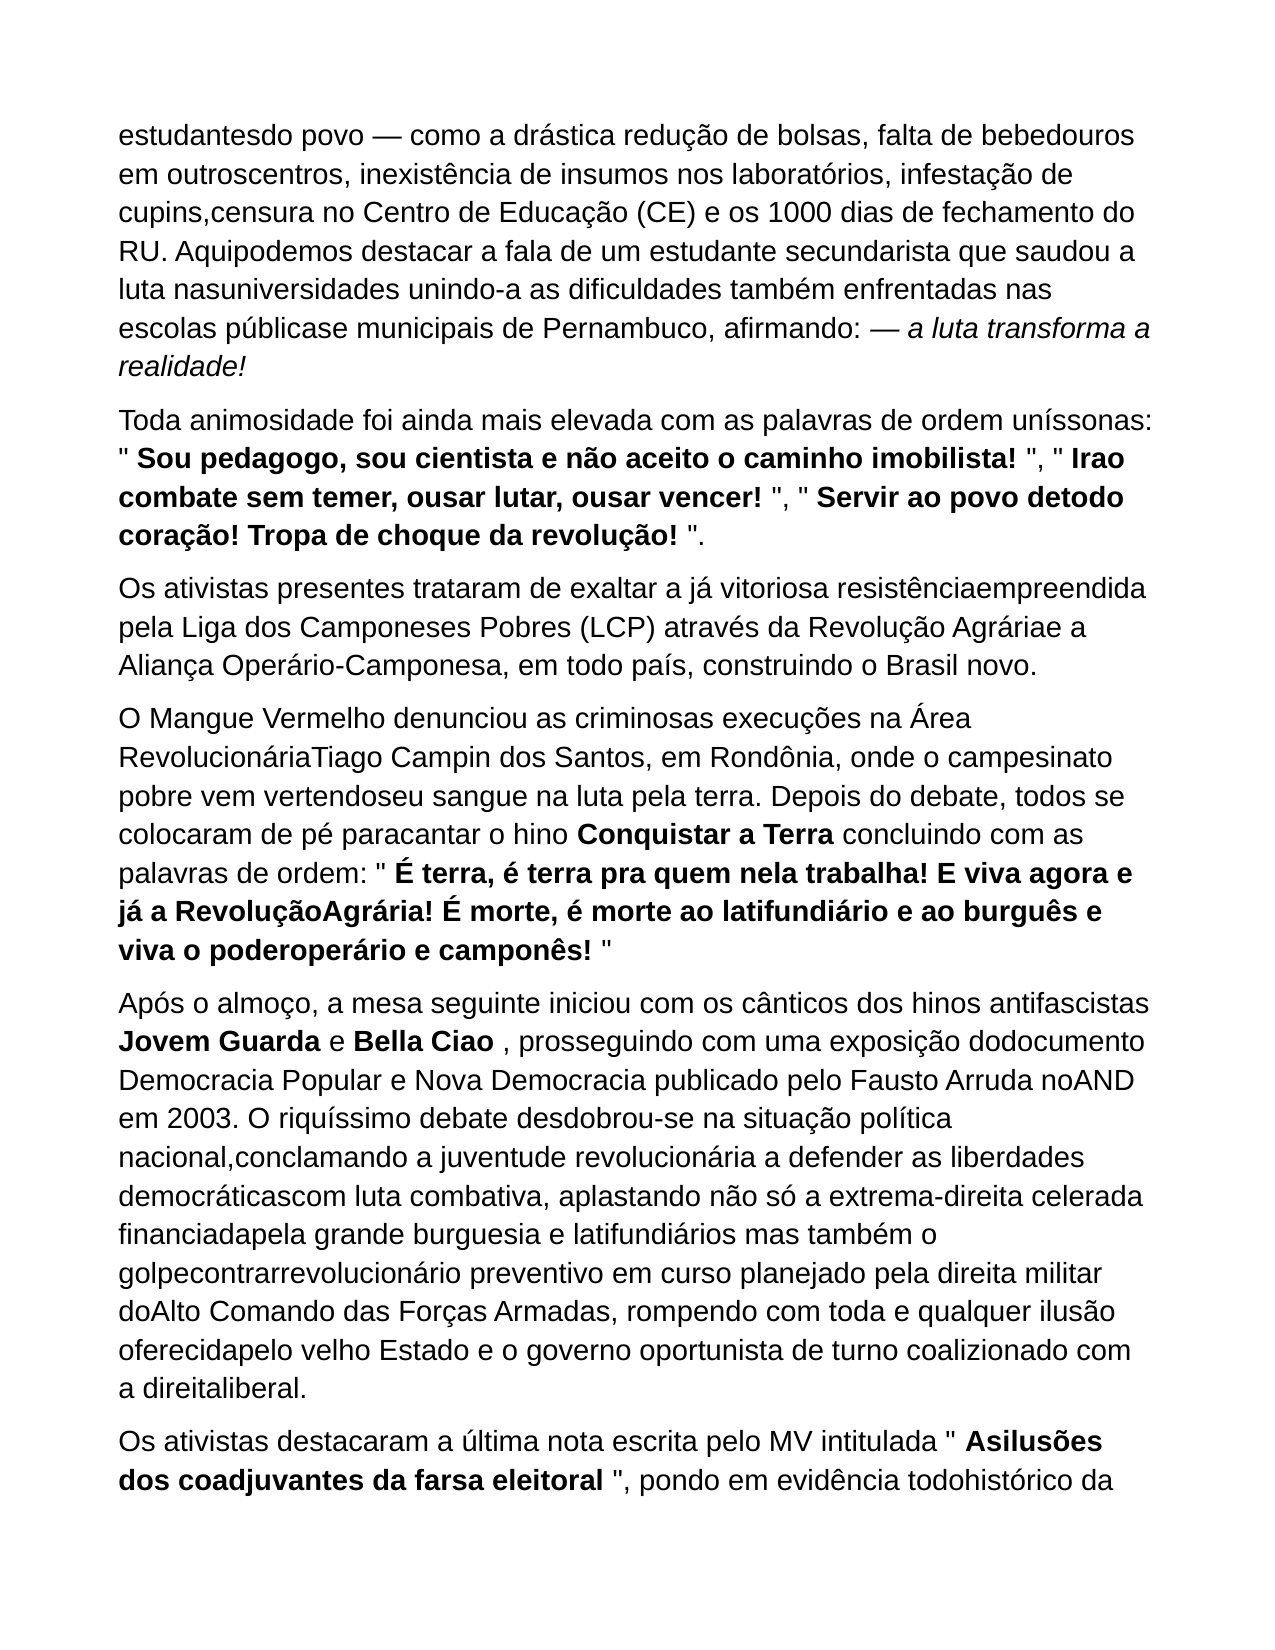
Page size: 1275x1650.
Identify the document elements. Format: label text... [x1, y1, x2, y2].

text Após o almoço, a mesa seguinte iniciou com os cânticos dos hinos antifascistas Jovem Guarda e Bella Ciao , prosseguindo com uma exposição dodocumento Democracia Popular e Nova Democracia publicado pelo Fausto Arruda noAND em 2003. O riquíssimo debate desdobrou-se na situação política nacional,conclamando a juventude revolucionária a defender as liberdades democráticascom luta combativa, aplastando não só a extrema-direita celerada financiadapela grande burguesia e latifundiários mas também o golpecontrarrevolucionário preventivo em curso planejado pela direita militar doAlto Comando das Forças Armadas, rompendo com toda e qualquer ilusão oferecidapelo velho Estado e o governo oportunista de turno coalizionado com a direitaliberal. [118, 986, 1157, 1405]
text Os ativistas destacaram a última nota escrita pelo MV intitulada " Asilusões dos coadjuvantes da farsa eleitoral ", pondo em evidência todohistórico da [118, 1424, 1157, 1496]
text Os ativistas presentes trataram de exaltar a já vitoriosa resistênciaempreendida pela Liga dos Camponeses Pobres (LCP) através da Revolução Agráriae a Aliança Operário-Camponesa, em todo país, construindo o Brasil novo. [118, 571, 1157, 682]
text O Mangue Vermelho denunciou as criminosas execuções na Área RevolucionáriaTiago Campin dos Santos, em Rondônia, onde o campesinato pobre vem vertendoseu sangue na luta pela terra. Depois do debate, todos se colocaram de pé paracantar o hino Conquistar a Terra concluindo com as palavras de ordem: " É terra, é terra pra quem nela trabalha! E viva agora e já a RevoluçãoAgrária! É morte, é morte ao latifundiário e ao burguês e viva o poderoperário e camponês! " [118, 701, 1157, 966]
text estudantesdo povo — como a drástica redução de bolsas, falta de bebedouros em outroscentros, inexistência de insumos nos laboratórios, infestação de cupins,censura no Centro de Educação (CE) e os 1000 dias de fechamento do RU. Aquipodemos destacar a fala de um estudante secundarista que saudou a luta nasuniversidades unindo-a as dificuldades também enfrentadas nas escolas públicase municipais de Pernambuco, afirmando: — a luta transforma a realidade! [118, 118, 1157, 383]
text Toda animosidade foi ainda mais elevada com as palavras de ordem uníssonas: " Sou pedagogo, sou cientista e não aceito o caminho imobilista! ", " Irao combate sem temer, ousar lutar, ousar vencer! ", " Servir ao povo detodo coração! Tropa de choque da revolução! ". [118, 402, 1157, 552]
